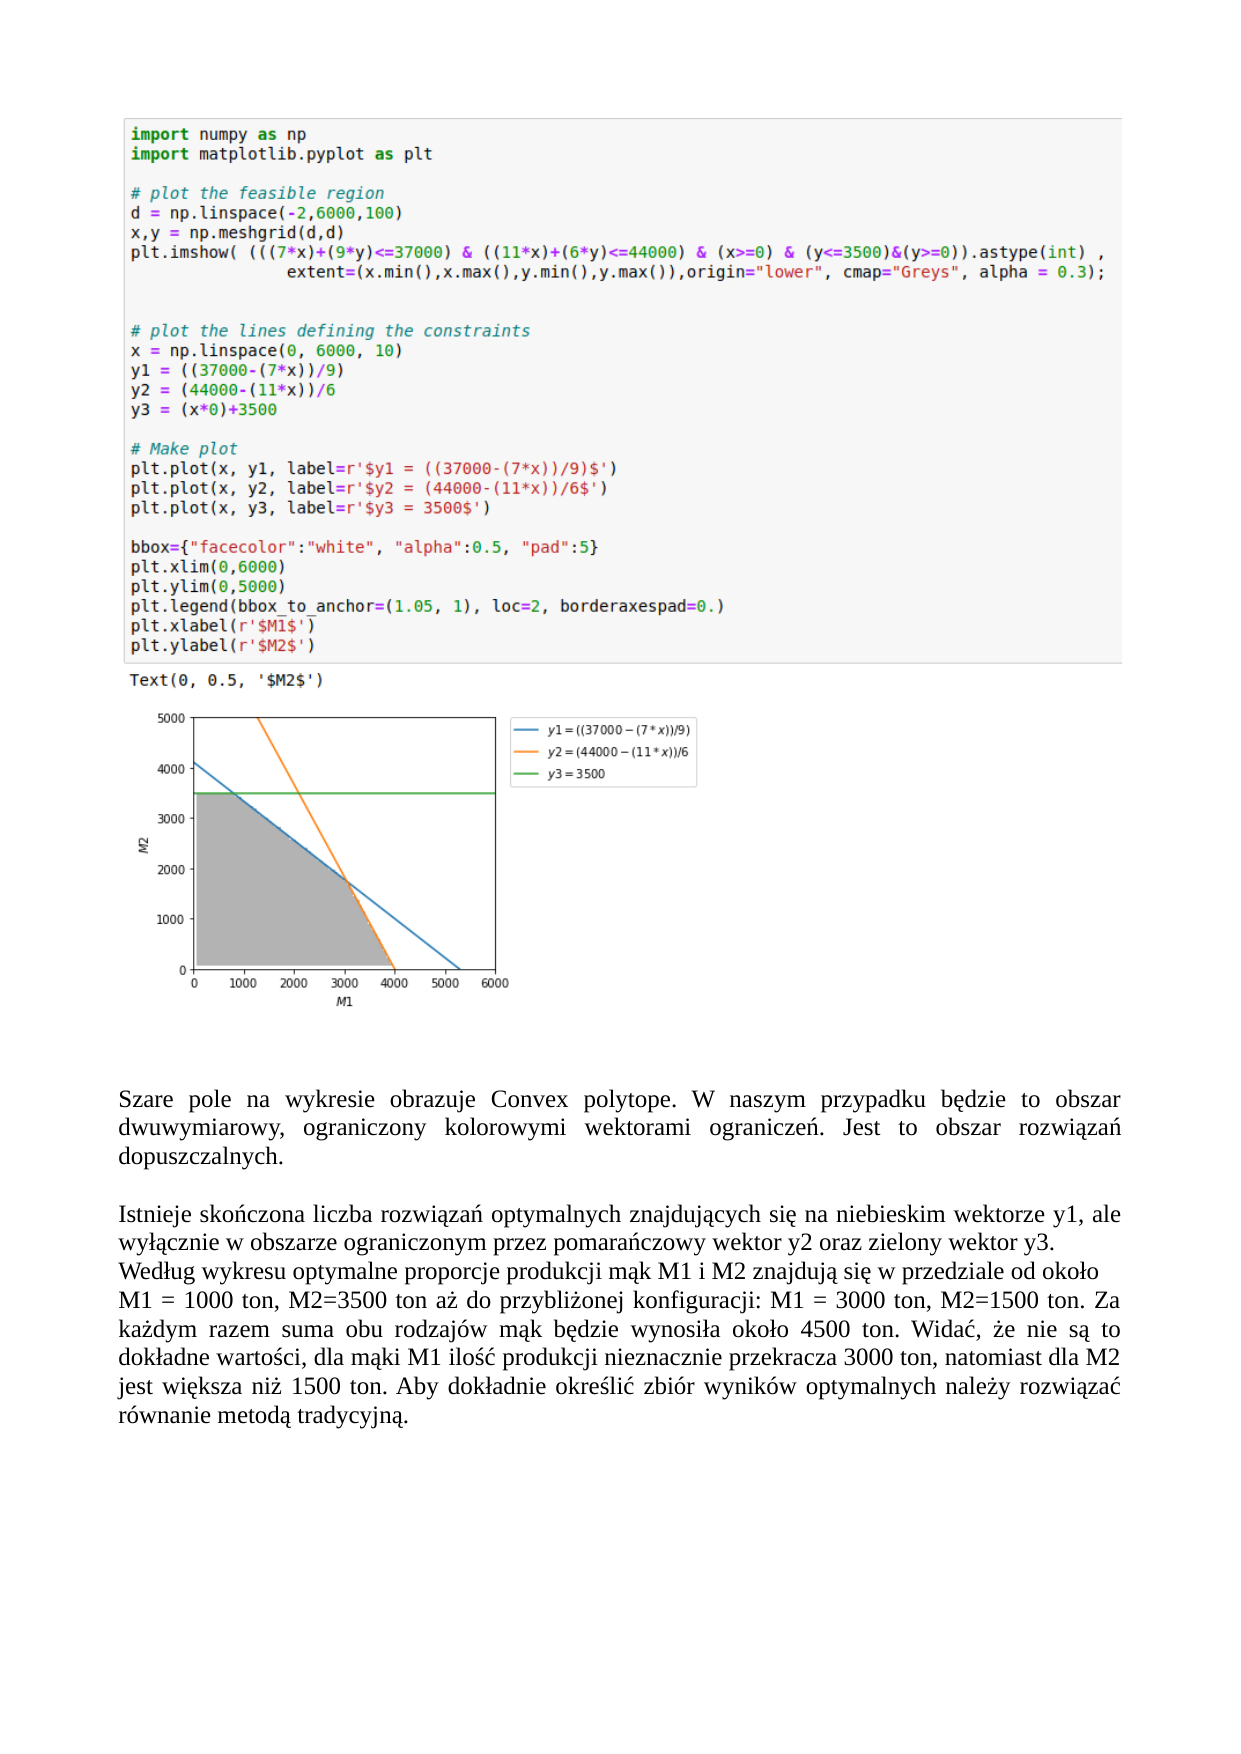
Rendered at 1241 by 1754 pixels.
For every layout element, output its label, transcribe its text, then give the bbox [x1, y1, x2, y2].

text Istnieje skończona liczba rozwiązań optymalnych znajdujących się na niebieskim wektorze y1, ale wyłącznie w obszarze ograniczonym przez pomarańczowy wektor y2 oraz zielony wektor y3. [118, 1199, 1122, 1256]
picture [118, 118, 1123, 1027]
text M1 = 1000 ton, M2=3500 ton aż do przybliżonej konfiguracji: M1 = 3000 ton, M2=1500 ton. Za każdym razem suma obu rodzajów mąk będzie wynosiła około 4500 ton. Widać, że nie są to dokładne wartości, dla mąki M1 ilość produkcji nieznacznie przekracza 3000 ton, natomiast dla M2 jest większa niż 1500 ton. Aby dokładnie określić zbiór wyników optymalnych należy rozwiązać równanie metodą tradycyjną. [118, 1285, 1122, 1429]
text Szare pole na wykresie obrazuje Convex polytope. W naszym przypadku będzie to obszar dwuwymiarowy, ograniczony kolorowymi wektorami ograniczeń. Jest to obszar rozwiązań dopuszczalnych. [118, 1084, 1122, 1170]
text Według wykresu optymalne proporcje produkcji mąk M1 i M2 znajdują się w przedziale od około [118, 1256, 1122, 1285]
